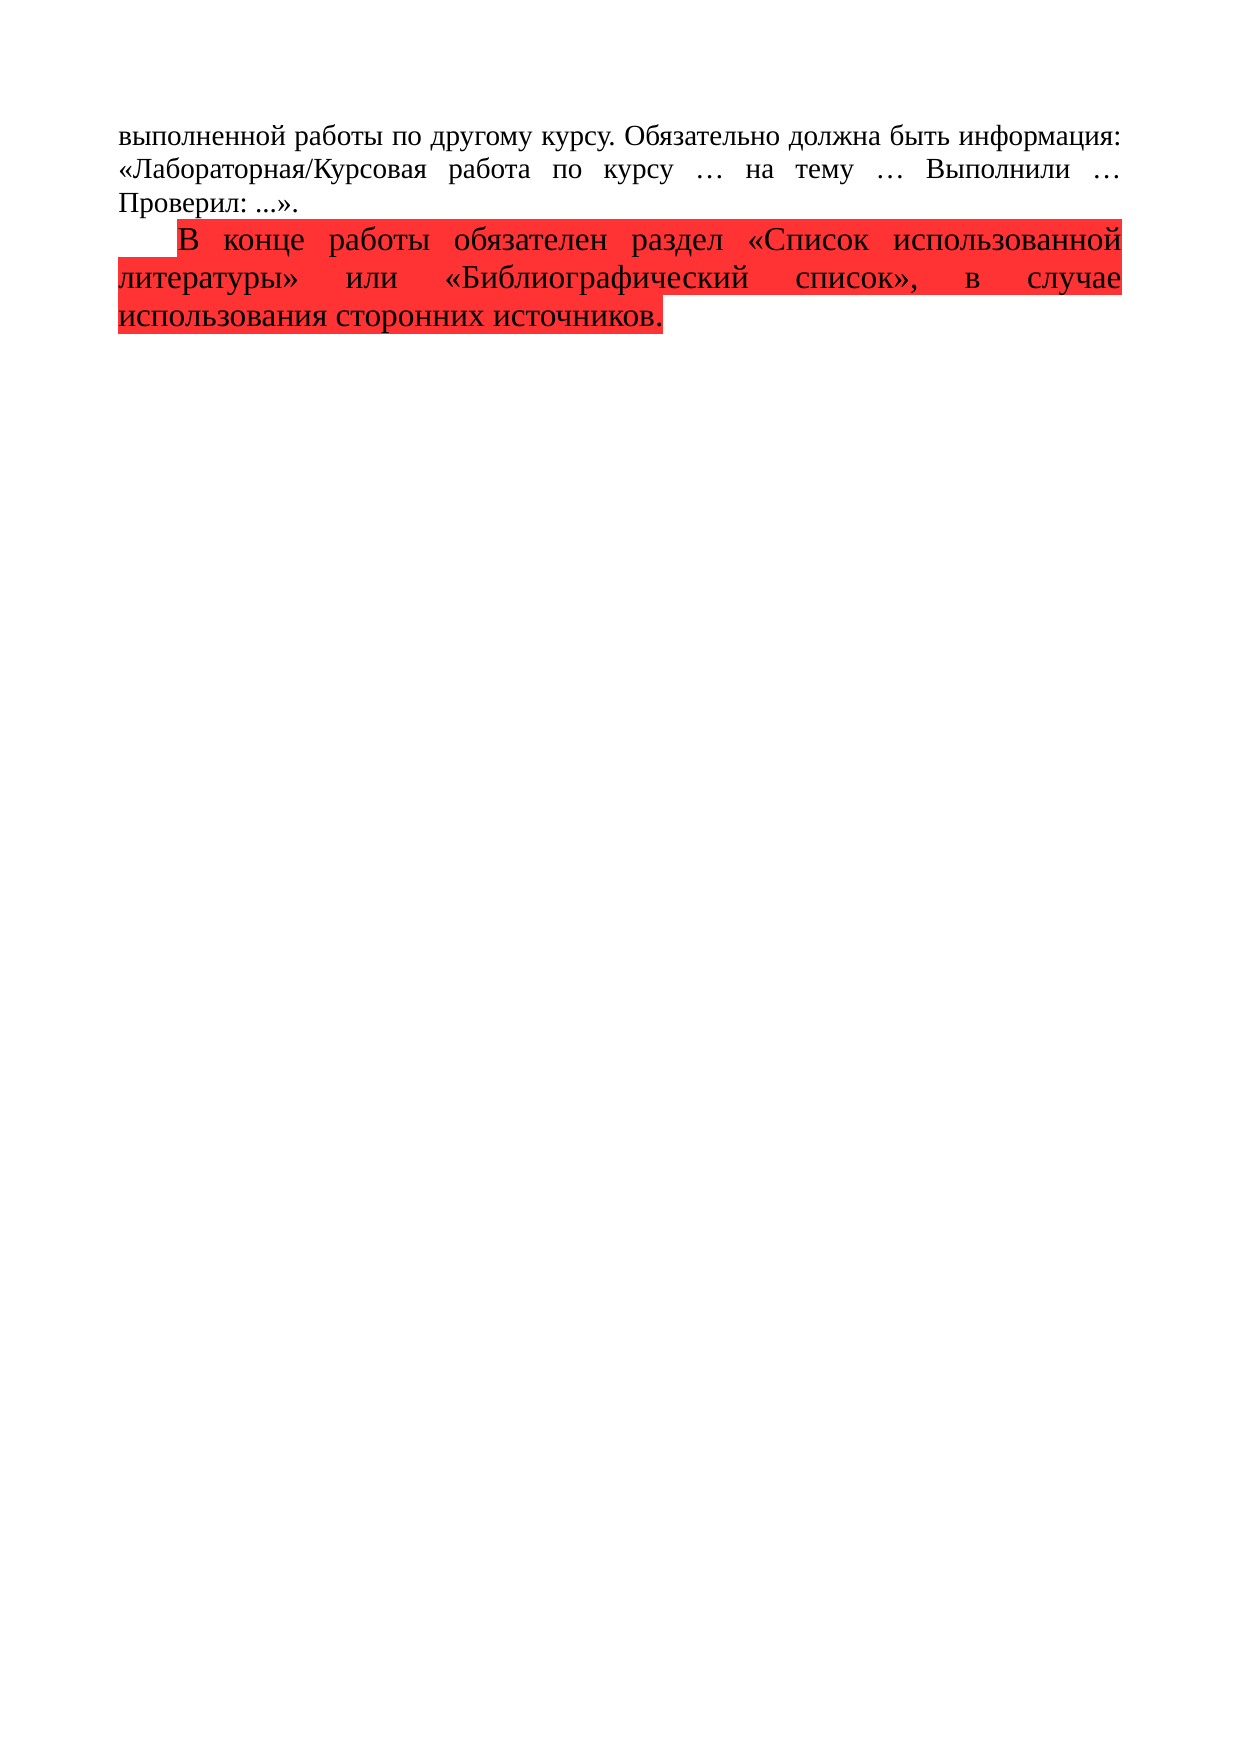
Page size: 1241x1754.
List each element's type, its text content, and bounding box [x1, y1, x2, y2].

text выполненной работы по другому курсу. Обязательно должна быть информация: «Лабораторная/Курсовая работа по курсу … на тему … Выполнили … Проверил: ...». [118, 118, 1122, 219]
text В конце работы обязателен раздел «Список использованной литературы» или «Библиографический список», в случае использования сторонних источников. [118, 219, 1122, 334]
